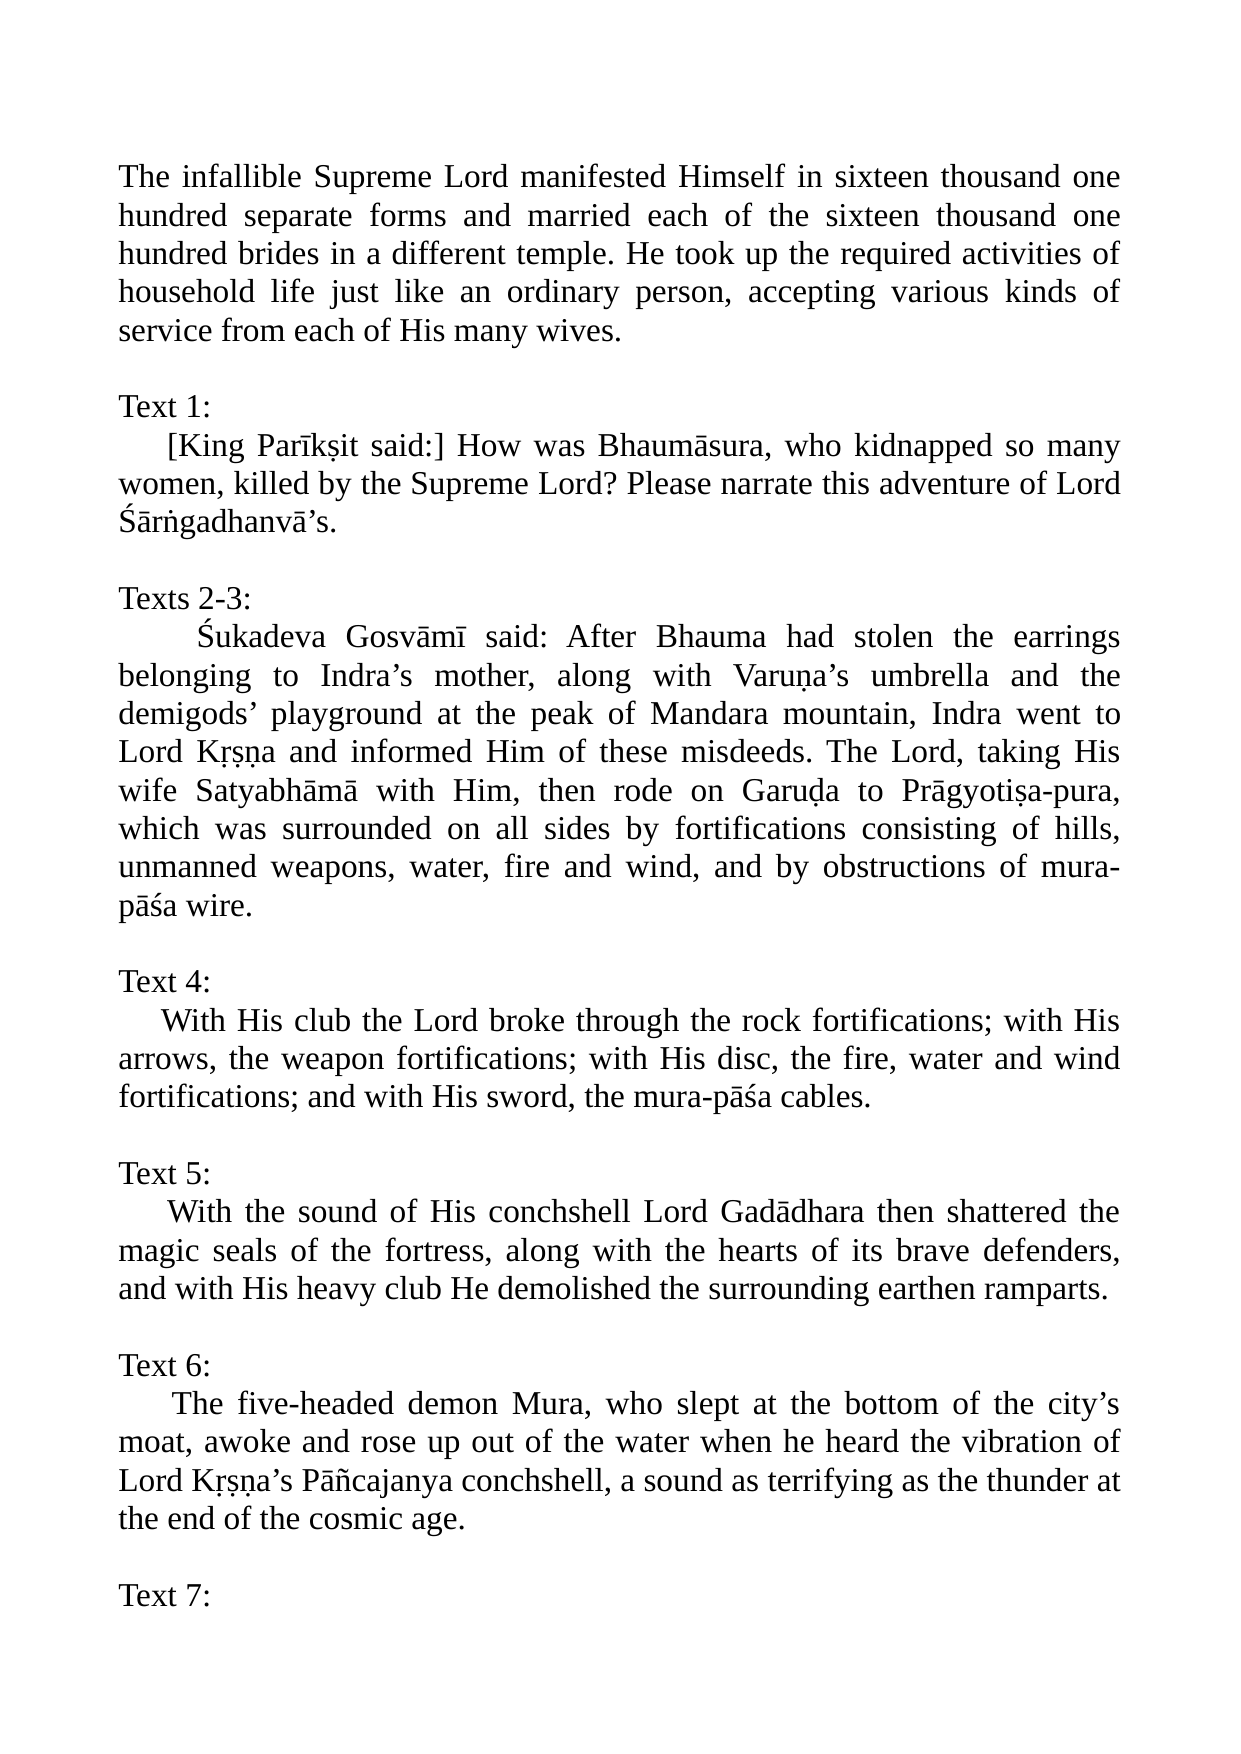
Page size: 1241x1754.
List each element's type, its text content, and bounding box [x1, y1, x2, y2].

text Śukadeva Gosvāmī said: After Bhauma had stolen the earrings belonging to Indra’s mother, along with Varuṇa’s umbrella and the demigods’ playground at the peak of Mandara mountain, Indra went to Lord Kṛṣṇa and informed Him of these misdeeds. The Lord, taking His wife Satyabhāmā with Him, then rode on Garuḍa to Prāgyotiṣa-pura, which was surrounded on all sides by fortifications consisting of hills, unmanned weapons, water, fire and wind, and by obstructions of mura-pāśa wire. [118, 616, 1122, 923]
text Text 4: [118, 961, 1122, 1000]
text The five-headed demon Mura, who slept at the bottom of the city’s moat, awoke and rose up out of the water when he heard the vibration of Lord Kṛṣṇa’s Pāñcajanya conchshell, a sound as terrifying as the thunder at the end of the cosmic age. [118, 1383, 1122, 1536]
text Text 5: [118, 1153, 1122, 1191]
text With His club the Lord broke through the rock fortifications; with His arrows, the weapon fortifications; with His disc, the fire, water and wind fortifications; and with His sword, the mura-pāśa cables. [118, 1000, 1122, 1115]
text Text 1: [118, 386, 1122, 425]
text [King Parīkṣit said:] How was Bhaumāsura, who kidnapped so many women, killed by the Supreme Lord? Please narrate this adventure of Lord Śārṅgadhanvā’s. [118, 425, 1122, 540]
text The infallible Supreme Lord manifested Himself in sixteen thousand one hundred separate forms and married each of the sixteen thousand one hundred brides in a different temple. He took up the required activities of household life just like an ordinary person, accepting various kinds of service from each of His many wives. [118, 156, 1122, 348]
text With the sound of His conchshell Lord Gadādhara then shattered the magic seals of the fortress, along with the hearts of its brave defenders, and with His heavy club He demolished the surrounding earthen ramparts. [118, 1191, 1122, 1306]
text Texts 2-3: [118, 578, 1122, 616]
text Text 7: [118, 1575, 1122, 1613]
text Text 6: [118, 1345, 1122, 1383]
